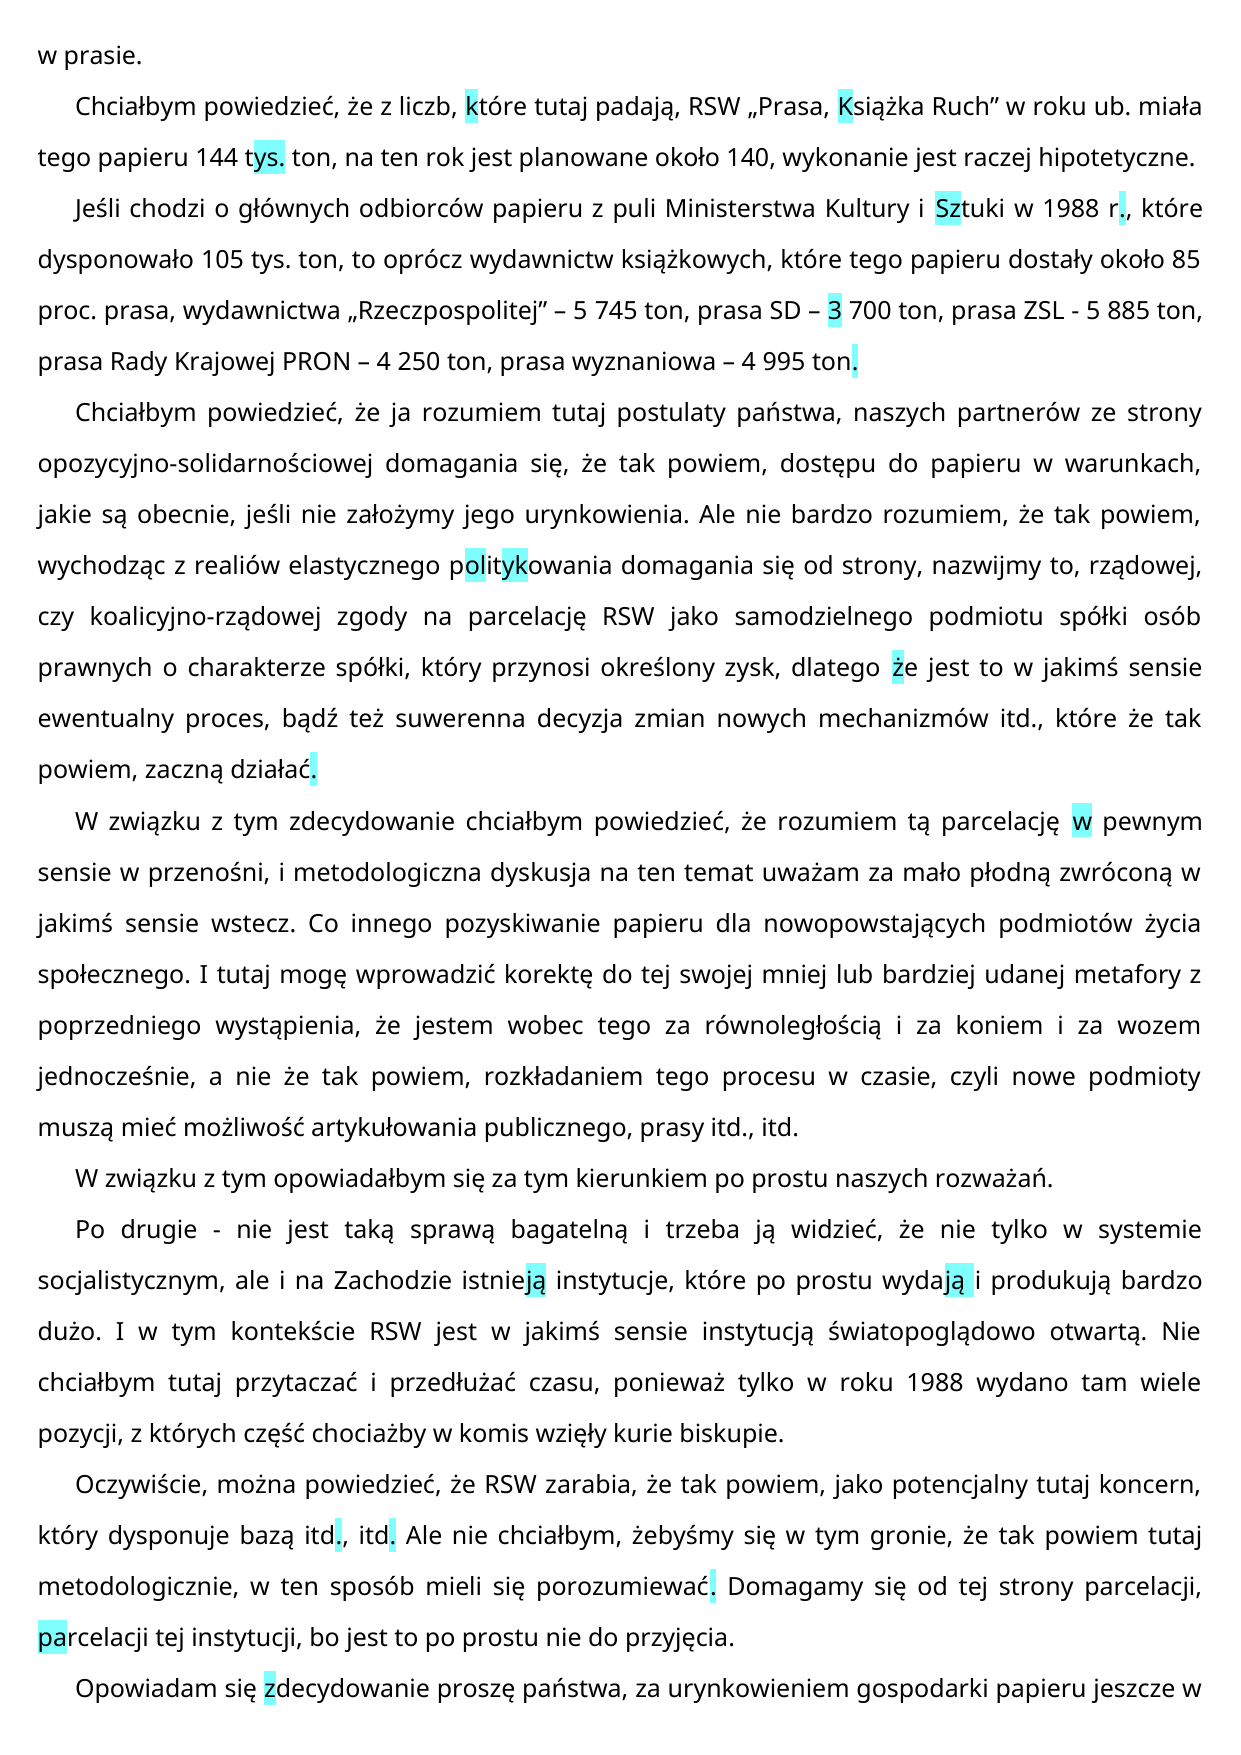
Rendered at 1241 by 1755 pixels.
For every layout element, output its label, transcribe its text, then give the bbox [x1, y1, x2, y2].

text Jeśli chodzi o głównych odbiorców papieru z puli Ministerstwa Kultury i Sztuki w 1988 r., które dysponowało 105 tys. ton, to oprócz wydawnictw książkowych, które tego papieru dostały około 85 proc. prasa, wydawnictwa „Rzeczpospolitej” – 5 745 ton, prasa SD – 3 700 ton, prasa ZSL - 5 885 ton, prasa Rady Krajowej PRON – 4 250 ton, prasa wyznaniowa – 4 995 ton. [37, 191, 1203, 378]
text w prasie. [37, 37, 1203, 72]
text W związku z tym zdecydowanie chciałbym powiedzieć, że rozumiem tą parcelację w pewnym sensie w przenośni, i metodologiczna dyskusja na ten temat uważam za mało płodną zwróconą w jakimś sensie wstecz. Co innego pozyskiwanie papieru dla nowopowstających podmiotów życia społecznego. I tutaj mogę wprowadzić korektę do tej swojej mniej lub bardziej udanej metafory z poprzedniego wystąpienia, że jestem wobec tego za równoległością i za koniem i za wozem jednocześnie, a nie że tak powiem, rozkładaniem tego procesu w czasie, czyli nowe podmioty muszą mieć możliwość artykułowania publicznego, prasy itd., itd. [37, 803, 1203, 1143]
text Oczywiście, można powiedzieć, że RSW zarabia, że tak powiem, jako potencjalny tutaj koncern, który dysponuje bazą itd., itd. Ale nie chciałbym, żebyśmy się w tym gronie, że tak powiem tutaj metodologicznie, w ten sposób mieli się porozumiewać. Domagamy się od tej strony parcelacji, parcelacji tej instytucji, bo jest to po prostu nie do przyjęcia. [37, 1467, 1203, 1654]
text Po drugie - nie jest taką sprawą bagatelną i trzeba ją widzieć, że nie tylko w systemie socjalistycznym, ale i na Zachodzie istnieją instytucje, które po prostu wydają i produkują bardzo dużo. I w tym kontekście RSW jest w jakimś sensie instytucją światopoglądowo otwartą. Nie chciałbym tutaj przytaczać i przedłużać czasu, ponieważ tylko w roku 1988 wydano tam wiele pozycji, z których część chociażby w komis wzięły kurie biskupie. [37, 1211, 1203, 1450]
text W związku z tym opowiadałbym się za tym kierunkiem po prostu naszych rozważań. [37, 1160, 1203, 1194]
text Chciałbym powiedzieć, że z liczb, które tutaj padają, RSW „Prasa, Książka Ruch” w roku ub. miała tego papieru 144 tys. ton, na ten rok jest planowane około 140, wykonanie jest raczej hipotetyczne. [37, 88, 1203, 174]
text Chciałbym powiedzieć, że ja rozumiem tutaj postulaty państwa, naszych partnerów ze strony opozycyjno-solidarnościowej domagania się, że tak powiem, dostępu do papieru w warunkach, jakie są obecnie, jeśli nie założymy jego urynkowienia. Ale nie bardzo rozumiem, że tak powiem, wychodząc z realiów elastycznego politykowania domagania się od strony, nazwijmy to, rządowej, czy koalicyjno-rządowej zgody na parcelację RSW jako samodzielnego podmiotu spółki osób prawnych o charakterze spółki, który przynosi określony zysk, dlatego że jest to w jakimś sensie ewentualny proces, bądź też suwerenna decyzja zmian nowych mechanizmów itd., które że tak powiem, zaczną działać. [37, 395, 1203, 786]
text Opowiadam się zdecydowanie proszę państwa, za urynkowieniem gospodarki papieru jeszcze w [37, 1671, 1203, 1705]
